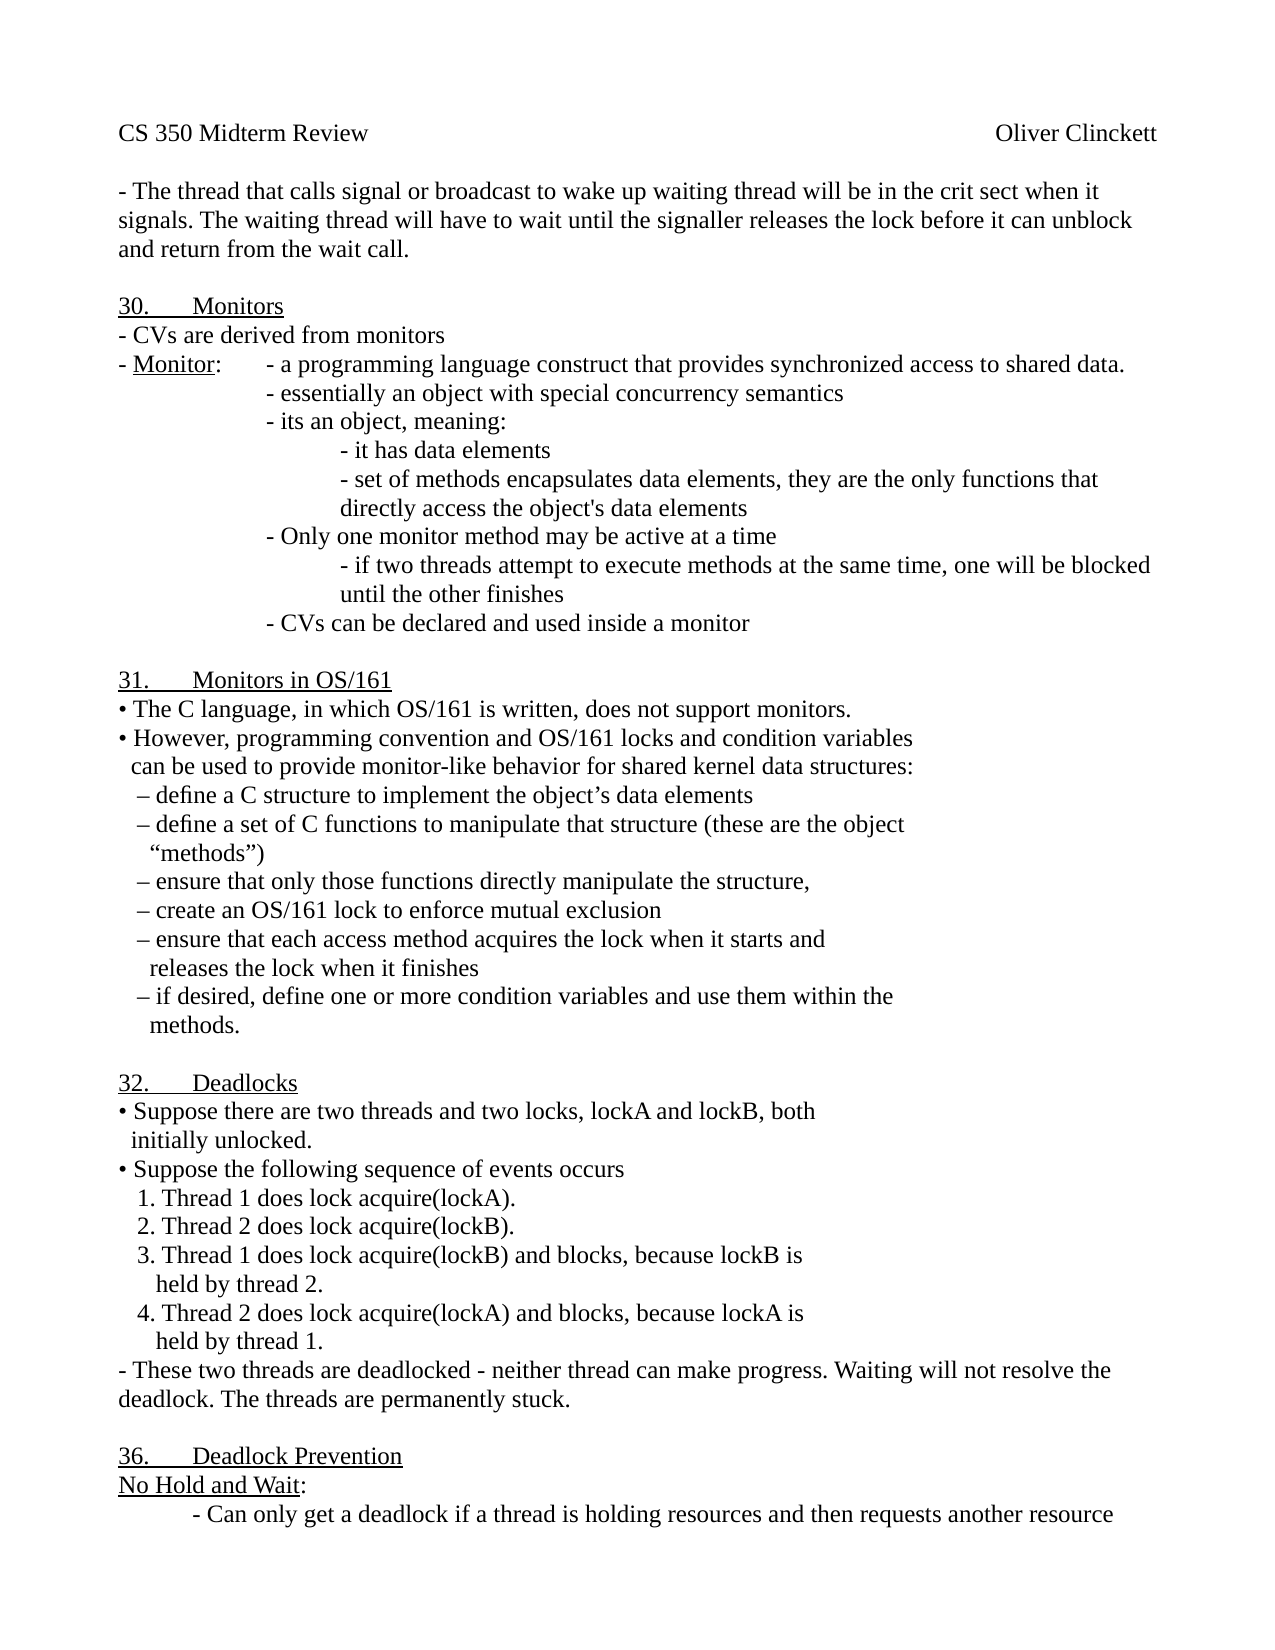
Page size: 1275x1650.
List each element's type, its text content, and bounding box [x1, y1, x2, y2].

text releases the lock when it finishes [118, 953, 1157, 981]
text - its an object, meaning: [118, 406, 1157, 435]
text - The thread that calls signal or broadcast to wake up waiting thread will be in the crit sect when it signals. The waiting thread will have to wait until the signaller releases the lock before it can unblock and return from the wait call. [118, 176, 1157, 263]
text - These two threads are deadlocked - neither thread can make progress. Waiting will not resolve the deadlock. The threads are permanently stuck. [118, 1355, 1157, 1413]
text 30. Monitors [118, 291, 1157, 320]
text • Suppose the following sequence of events occurs [118, 1154, 1157, 1183]
text 32. Deadlocks [118, 1068, 1157, 1096]
text – create an OS/161 lock to enforce mutual exclusion [118, 895, 1157, 924]
text 36. Deadlock Prevention [118, 1441, 1157, 1470]
text • However, programming convention and OS/161 locks and condition variables [118, 723, 1157, 751]
text - Can only get a deadlock if a thread is holding resources and then requests another resource [118, 1499, 1157, 1528]
text - set of methods encapsulates data elements, they are the only functions that directly access the object's data elements [118, 464, 1157, 521]
text - Monitor: - a programming language construct that provides synchronized access to shared data. [118, 349, 1157, 378]
text - it has data elements [118, 435, 1157, 464]
text - CVs are derived from monitors [118, 320, 1157, 349]
text – ensure that each access method acquires the lock when it starts and [118, 924, 1157, 953]
text 3. Thread 1 does lock acquire(lockB) and blocks, because lockB is [118, 1240, 1157, 1269]
text “methods”) [118, 838, 1157, 866]
text methods. [118, 1010, 1157, 1039]
text • Suppose there are two threads and two locks, lockA and lockB, both [118, 1096, 1157, 1125]
text - Only one monitor method may be active at a time [118, 521, 1157, 550]
text • The C language, in which OS/161 is written, does not support monitors. [118, 694, 1157, 723]
text held by thread 2. [118, 1269, 1157, 1298]
text - if two threads attempt to execute methods at the same time, one will be blocked until the other finishes [118, 550, 1157, 608]
text 4. Thread 2 does lock acquire(lockA) and blocks, because lockA is [118, 1298, 1157, 1326]
text – deﬁne a C structure to implement the object’s data elements [118, 780, 1157, 809]
text 1. Thread 1 does lock acquire(lockA). [118, 1183, 1157, 1211]
text can be used to provide monitor-like behavior for shared kernel data structures: [118, 751, 1157, 780]
text - essentially an object with special concurrency semantics [118, 378, 1157, 406]
text – deﬁne a set of C functions to manipulate that structure (these are the object [118, 809, 1157, 838]
text 31. Monitors in OS/161 [118, 665, 1157, 694]
text No Hold and Wait: [118, 1470, 1157, 1499]
text initially unlocked. [118, 1125, 1157, 1154]
text 2. Thread 2 does lock acquire(lockB). [118, 1211, 1157, 1240]
text – ensure that only those functions directly manipulate the structure, [118, 866, 1157, 895]
text – if desired, define one or more condition variables and use them within the [118, 981, 1157, 1010]
text - CVs can be declared and used inside a monitor [118, 608, 1157, 636]
text held by thread 1. [118, 1326, 1157, 1355]
